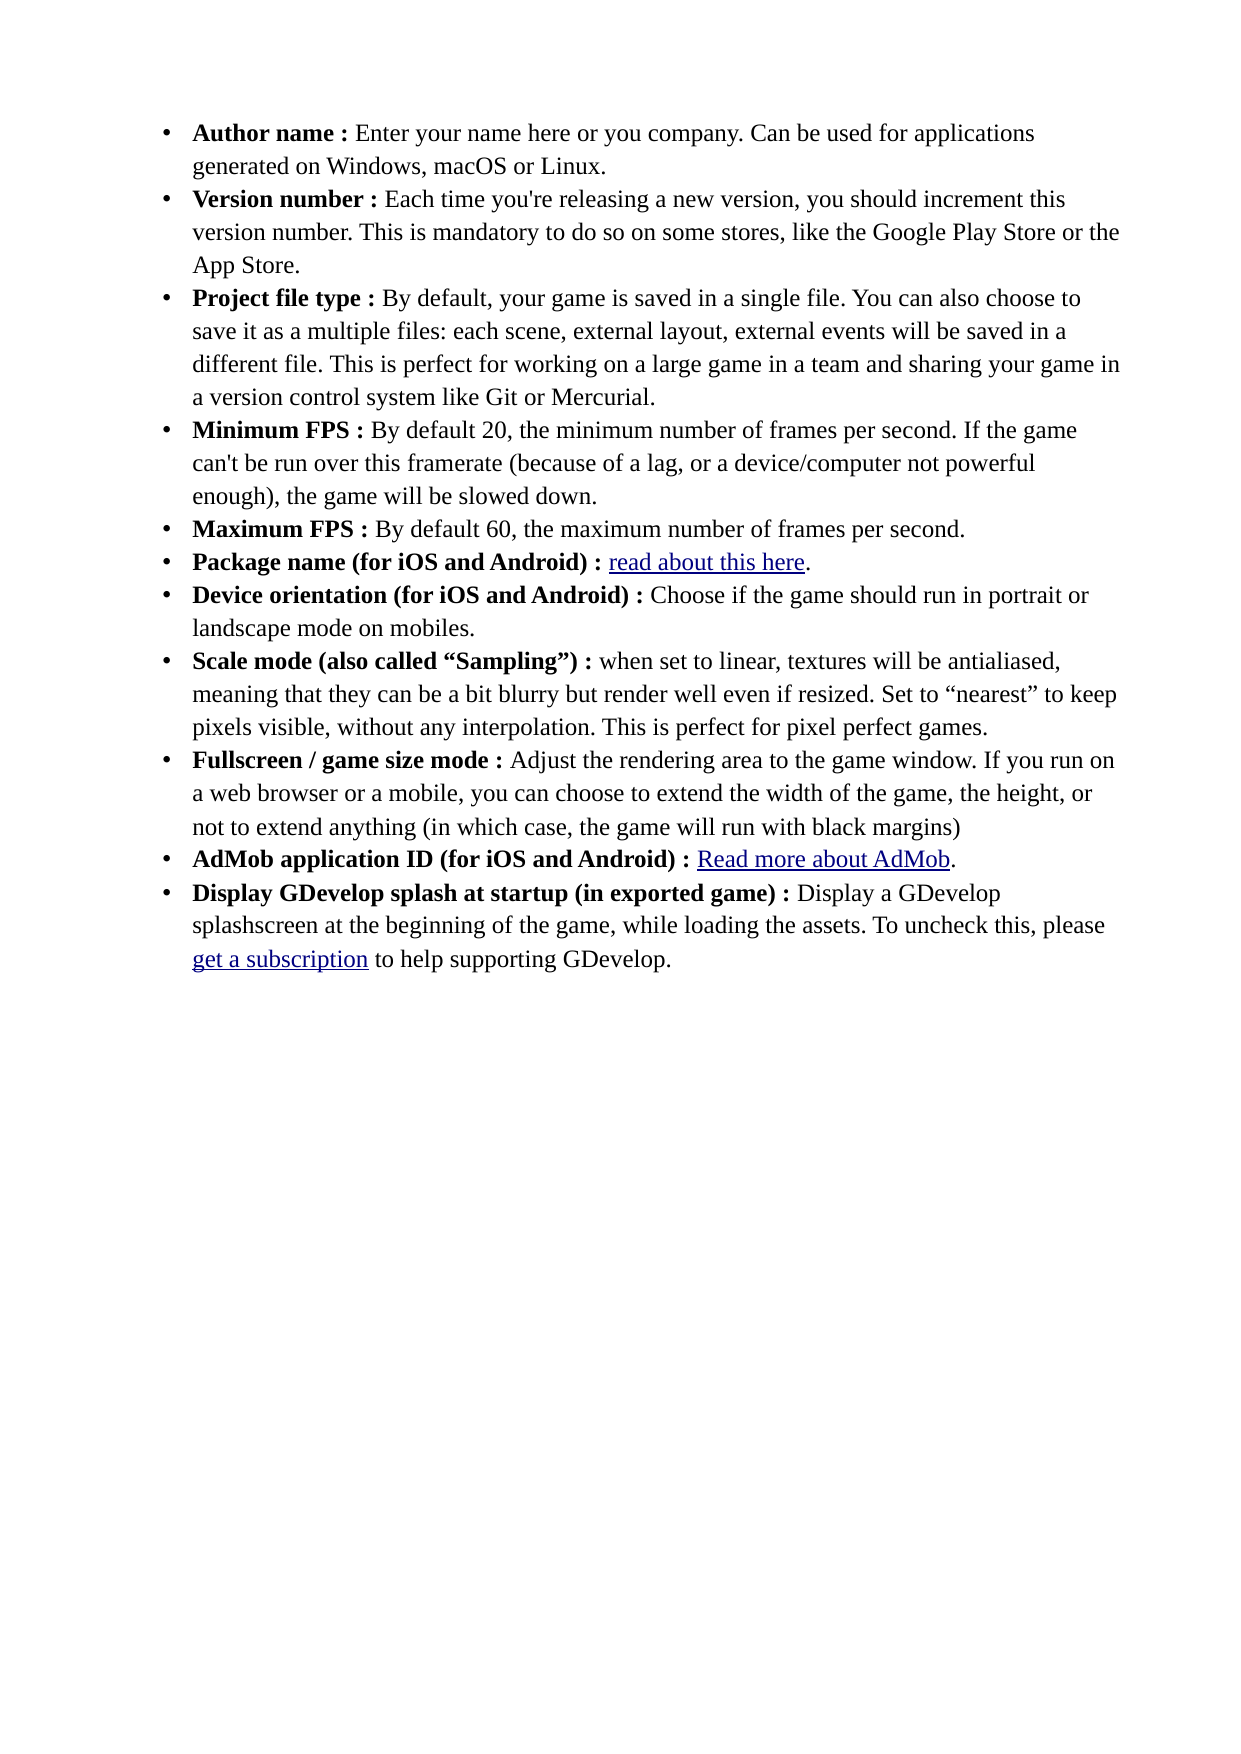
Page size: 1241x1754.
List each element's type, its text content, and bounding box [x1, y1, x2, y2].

list Maximum FPS : By default 60, the maximum number of frames per second. [162, 514, 1122, 543]
list Display GDevelop splash at startup (in exported game) : Display a GDevelop splashscreen at the beginning of the game, while loading the assets. To uncheck this, please get a subscription to help supporting GDevelop. [162, 878, 1122, 972]
list Minimum FPS : By default 20, the minimum number of frames per second. If the game can't be run over this framerate (because of a lag, or a device/computer not powerful enough), the game will be slowed down. [162, 415, 1122, 510]
list AdMob application ID (for iOS and Android) : Read more about AdMob. [162, 844, 1122, 873]
list Author name : Enter your name here or you company. Can be used for applications generated on Windows, macOS or Linux. [162, 118, 1122, 180]
list Fullscreen / game size mode : Adjust the rendering area to the game window. If you run on a web browser or a mobile, you can choose to extend the width of the game, the height, or not to extend anything (in which case, the game will run with black margins) [162, 746, 1122, 840]
list Project file type : By default, your game is saved in a single file. You can also choose to save it as a multiple files: each scene, external layout, external events will be saved in a different file. This is perfect for working on a large game in a team and sharing your game in a version control system like Git or Mercurial. [162, 283, 1122, 411]
list Scale mode (also called “Sampling”) : when set to linear, textures will be antialiased, meaning that they can be a bit blurry but render well even if resized. Set to “nearest” to keep pixels visible, without any interpolation. This is perfect for pixel perfect games. [162, 646, 1122, 741]
list Package name (for iOS and Android) : read about this here. [162, 547, 1122, 576]
list Device orientation (for iOS and Android) : Choose if the game should run in portrait or landscape mode on mobiles. [162, 580, 1122, 642]
list Version number : Each time you're releasing a new version, you should increment this version number. This is mandatory to do so on some stores, like the Google Play Store or the App Store. [162, 184, 1122, 279]
